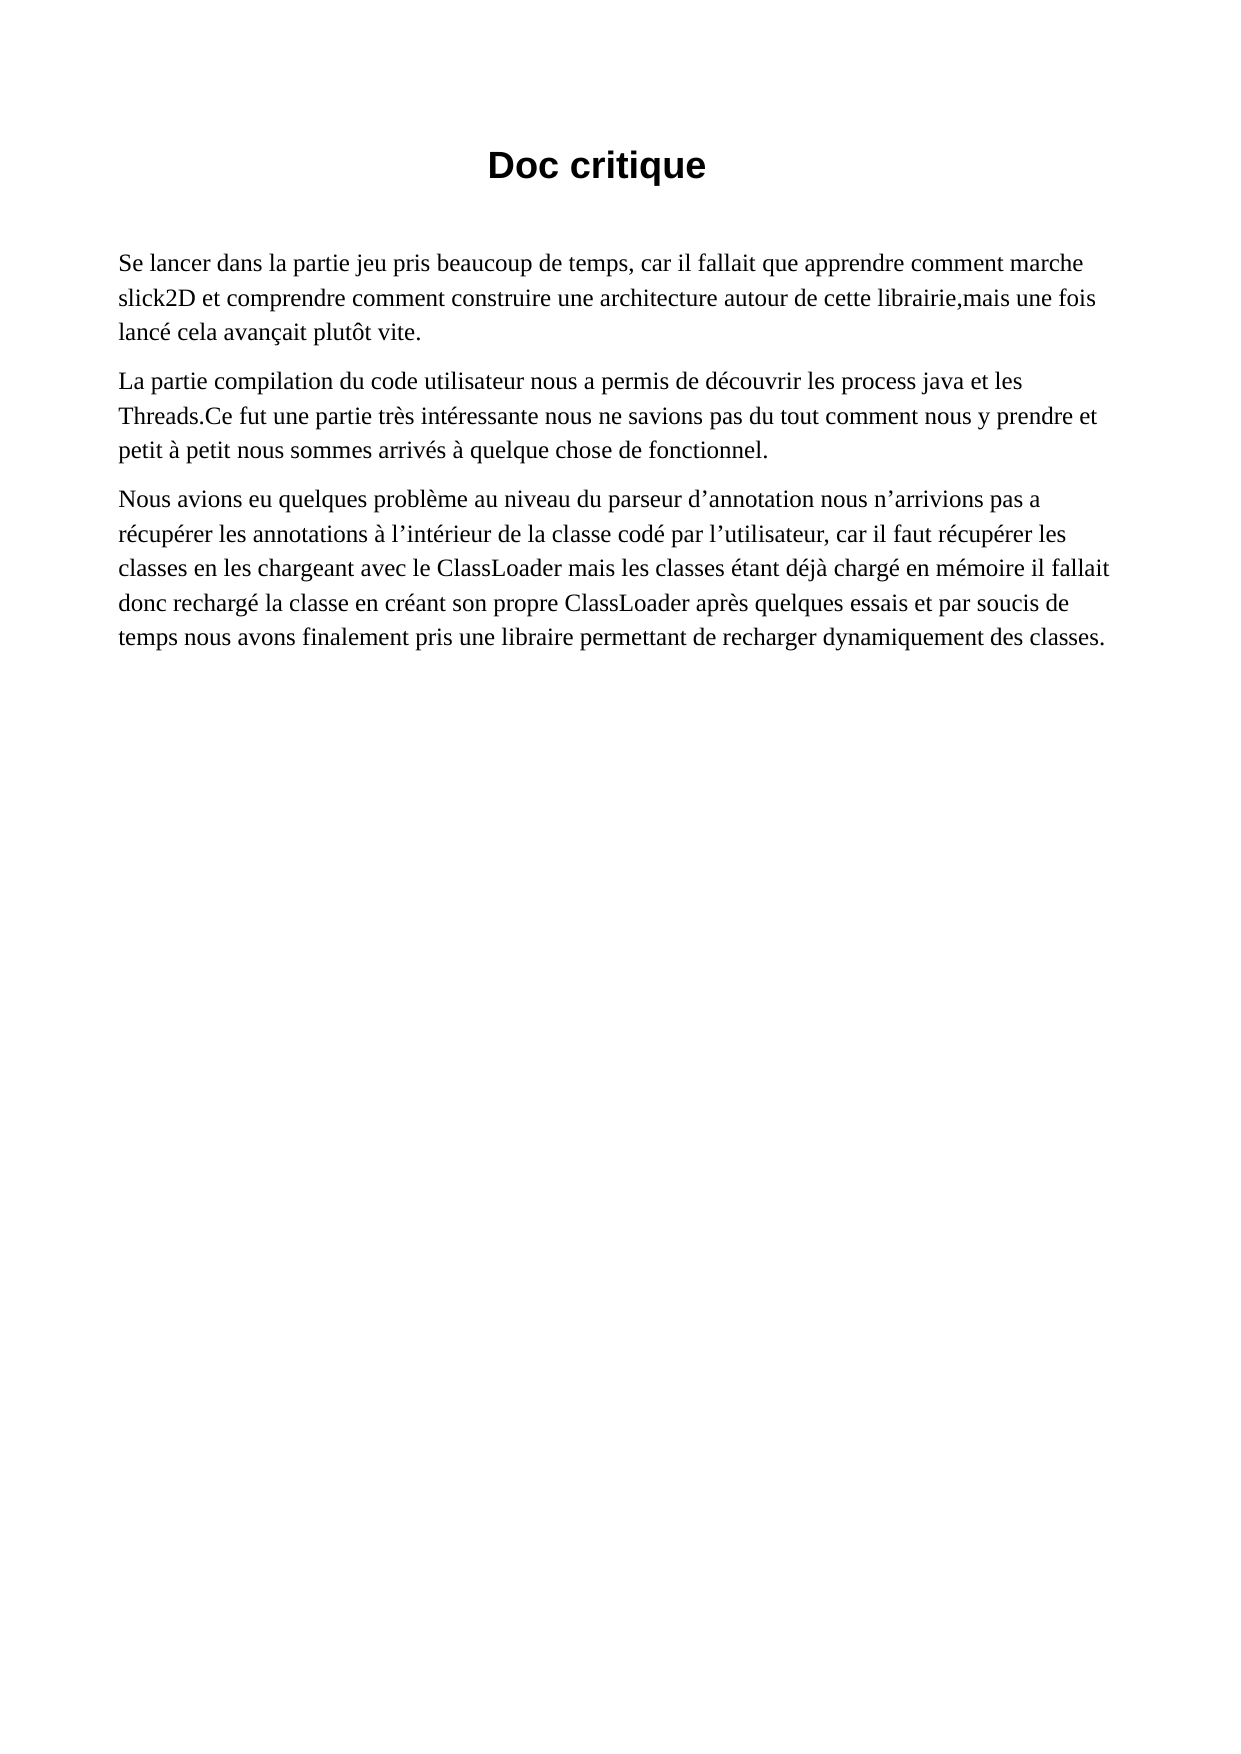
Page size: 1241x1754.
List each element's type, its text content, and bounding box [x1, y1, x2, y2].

text Nous avions eu quelques problème au niveau du parseur d’annotation nous n’arrivions pas a récupérer les annotations à l’intérieur de la classe codé par l’utilisateur, car il faut récupérer les classes en les chargeant avec le ClassLoader mais les classes étant déjà chargé en mémoire il fallait donc rechargé la classe en créant son propre ClassLoader après quelques essais et par soucis de temps nous avons finalement pris une libraire permettant de recharger dynamiquement des classes. [118, 484, 1122, 651]
text Se lancer dans la partie jeu pris beaucoup de temps, car il fallait que apprendre comment marche slick2D et comprendre comment construire une architecture autour de cette librairie,mais une fois lancé cela avançait plutôt vite. [118, 248, 1122, 346]
text La partie compilation du code utilisateur nous a permis de découvrir les process java et les Threads.Ce fut une partie très intéressante nous ne savions pas du tout comment nous y prendre et petit à petit nous sommes arrivés à quelque chose de fonctionnel. [118, 366, 1122, 464]
subtitle Doc critique [118, 143, 1122, 187]
